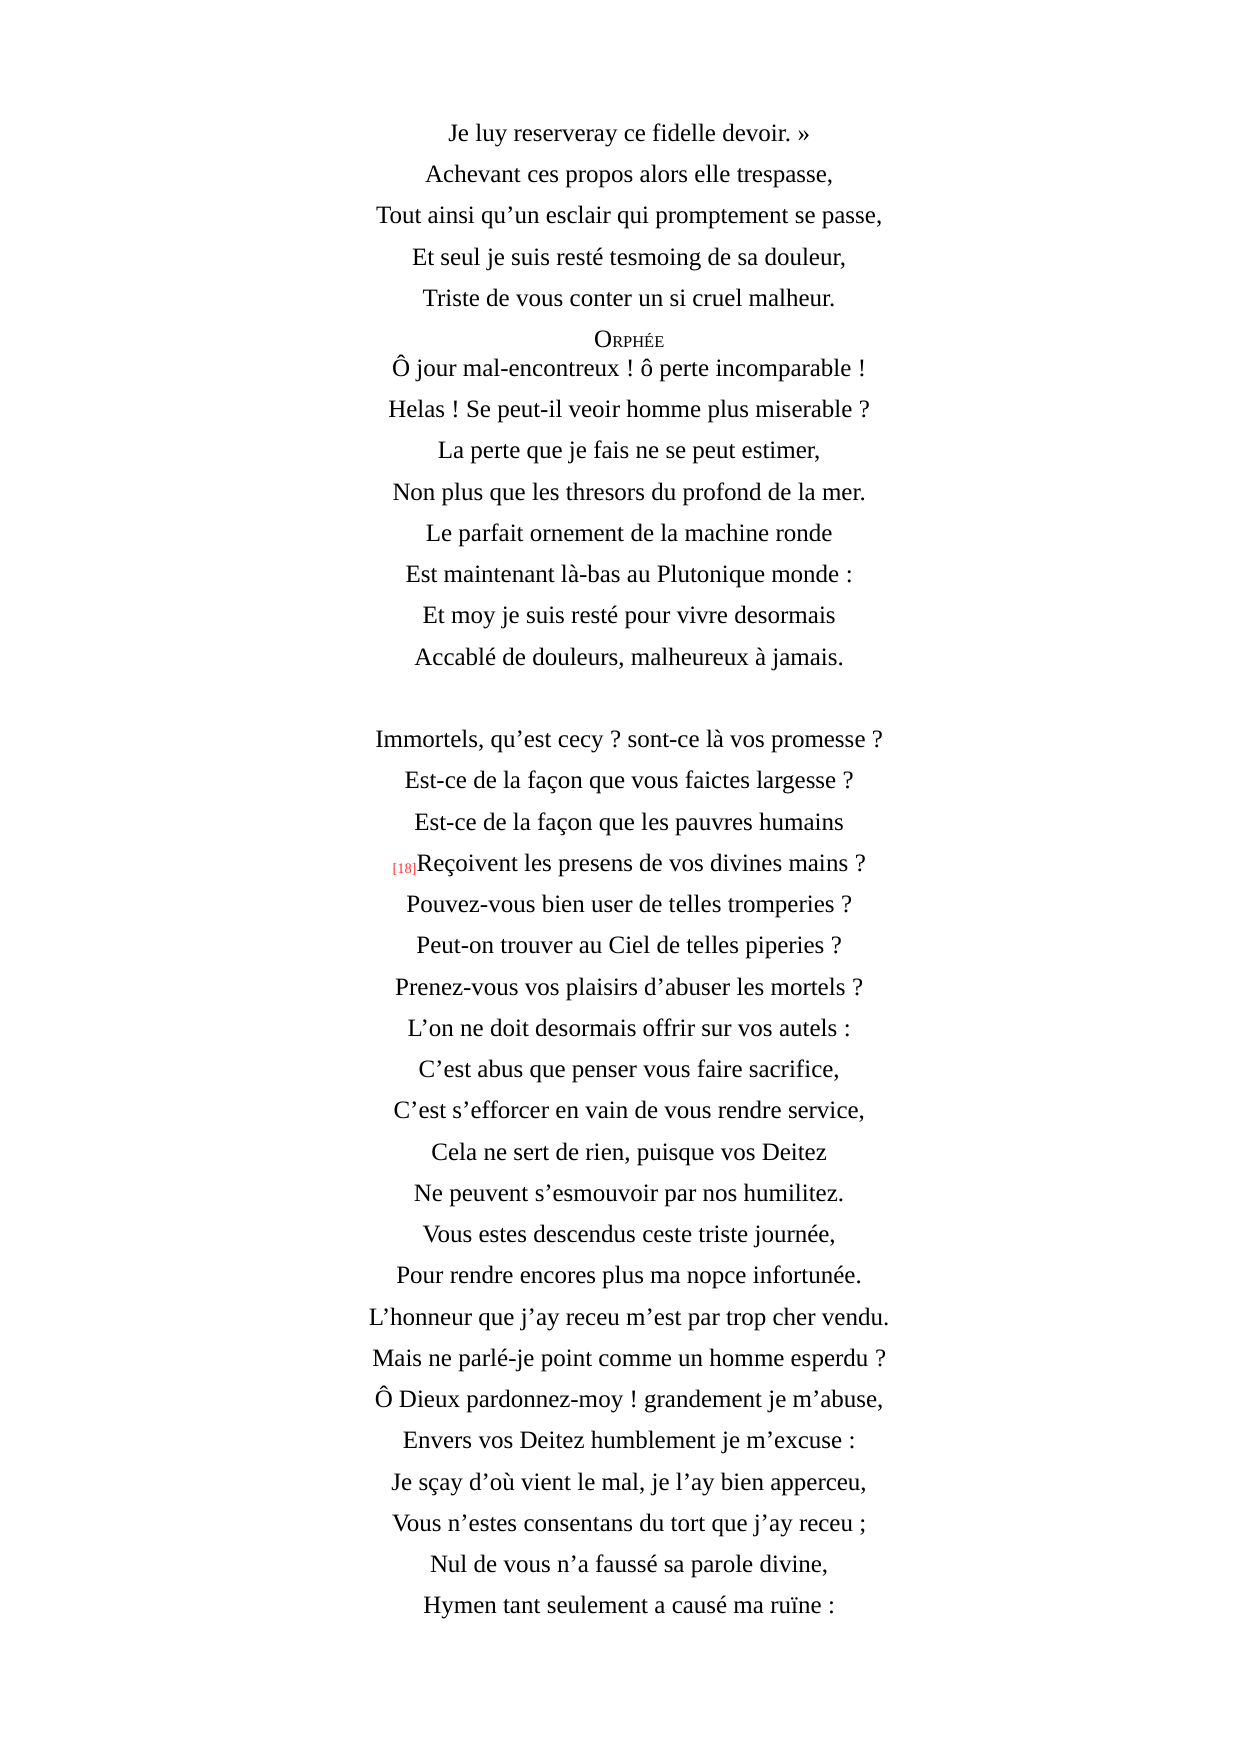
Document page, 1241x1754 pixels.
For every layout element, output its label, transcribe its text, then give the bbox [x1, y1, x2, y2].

text La perte que je fais ne se peut estimer, [118, 436, 1122, 464]
text Cela ne sert de rien, puisque vos Deitez [118, 1137, 1122, 1166]
text Triste de vous conter un si cruel malheur. [118, 283, 1122, 312]
text L’honneur que j’ay receu m’est par trop cher vendu. [118, 1302, 1122, 1331]
text Nul de vous n’a faussé sa parole divine, [118, 1549, 1122, 1578]
text Immortels, qu’est cecy ? sont-ce là vos promesse ? [118, 724, 1122, 753]
text Mais ne parlé-je point comme un homme esperdu ? [118, 1343, 1122, 1372]
text Non plus que les thresors du profond de la mer. [118, 477, 1122, 506]
text Achevant ces propos alors elle trespasse, [118, 159, 1122, 188]
text Pouvez-vous bien user de telles tromperies ? [118, 889, 1122, 918]
text Ô jour mal-encontreux ! ô perte incomparable ! [118, 353, 1122, 382]
text Est-ce de la façon que les pauvres humains [118, 807, 1122, 836]
text Le parfait ornement de la machine ronde [118, 518, 1122, 547]
text C’est s’efforcer en vain de vous rendre service, [118, 1096, 1122, 1124]
text Est maintenant là-bas au Plutonique monde : [118, 559, 1122, 588]
text Et moy je suis resté pour vivre desormais [118, 601, 1122, 629]
text [18]Reçoivent les presens de vos divines mains ? [118, 848, 1122, 877]
text Peut-on trouver au Ciel de telles piperies ? [118, 931, 1122, 959]
text Ne peuvent s’esmouvoir par nos humilitez. [118, 1178, 1122, 1207]
text Vous estes descendus ceste triste journée, [118, 1219, 1122, 1248]
text Tout ainsi qu’un esclair qui promptement se passe, [118, 201, 1122, 229]
text Pour rendre encores plus ma nopce infortunée. [118, 1261, 1122, 1289]
text Envers vos Deitez humblement je m’excuse : [118, 1426, 1122, 1454]
text Prenez-vous vos plaisirs d’abuser les mortels ? [118, 972, 1122, 1001]
text Helas ! Se peut-il veoir homme plus miserable ? [118, 394, 1122, 423]
text Vous n’estes consentans du tort que j’ay receu ; [118, 1508, 1122, 1537]
text Hymen tant seulement a causé ma ruïne : [118, 1591, 1122, 1619]
text C’est abus que penser vous faire sacrifice, [118, 1054, 1122, 1083]
text Accablé de douleurs, malheureux à jamais. [118, 642, 1122, 671]
text Je luy reserveray ce fidelle devoir. » [118, 118, 1122, 147]
text Est-ce de la façon que vous faictes largesse ? [118, 766, 1122, 794]
text Ô Dieux pardonnez-moy ! grandement je m’abuse, [118, 1384, 1122, 1413]
text Je sçay d’où vient le mal, je l’ay bien apperceu, [118, 1467, 1122, 1496]
text Et seul je suis resté tesmoing de sa douleur, [118, 242, 1122, 271]
text L’on ne doit desormais offrir sur vos autels : [118, 1013, 1122, 1042]
text Orphée [118, 324, 1122, 353]
